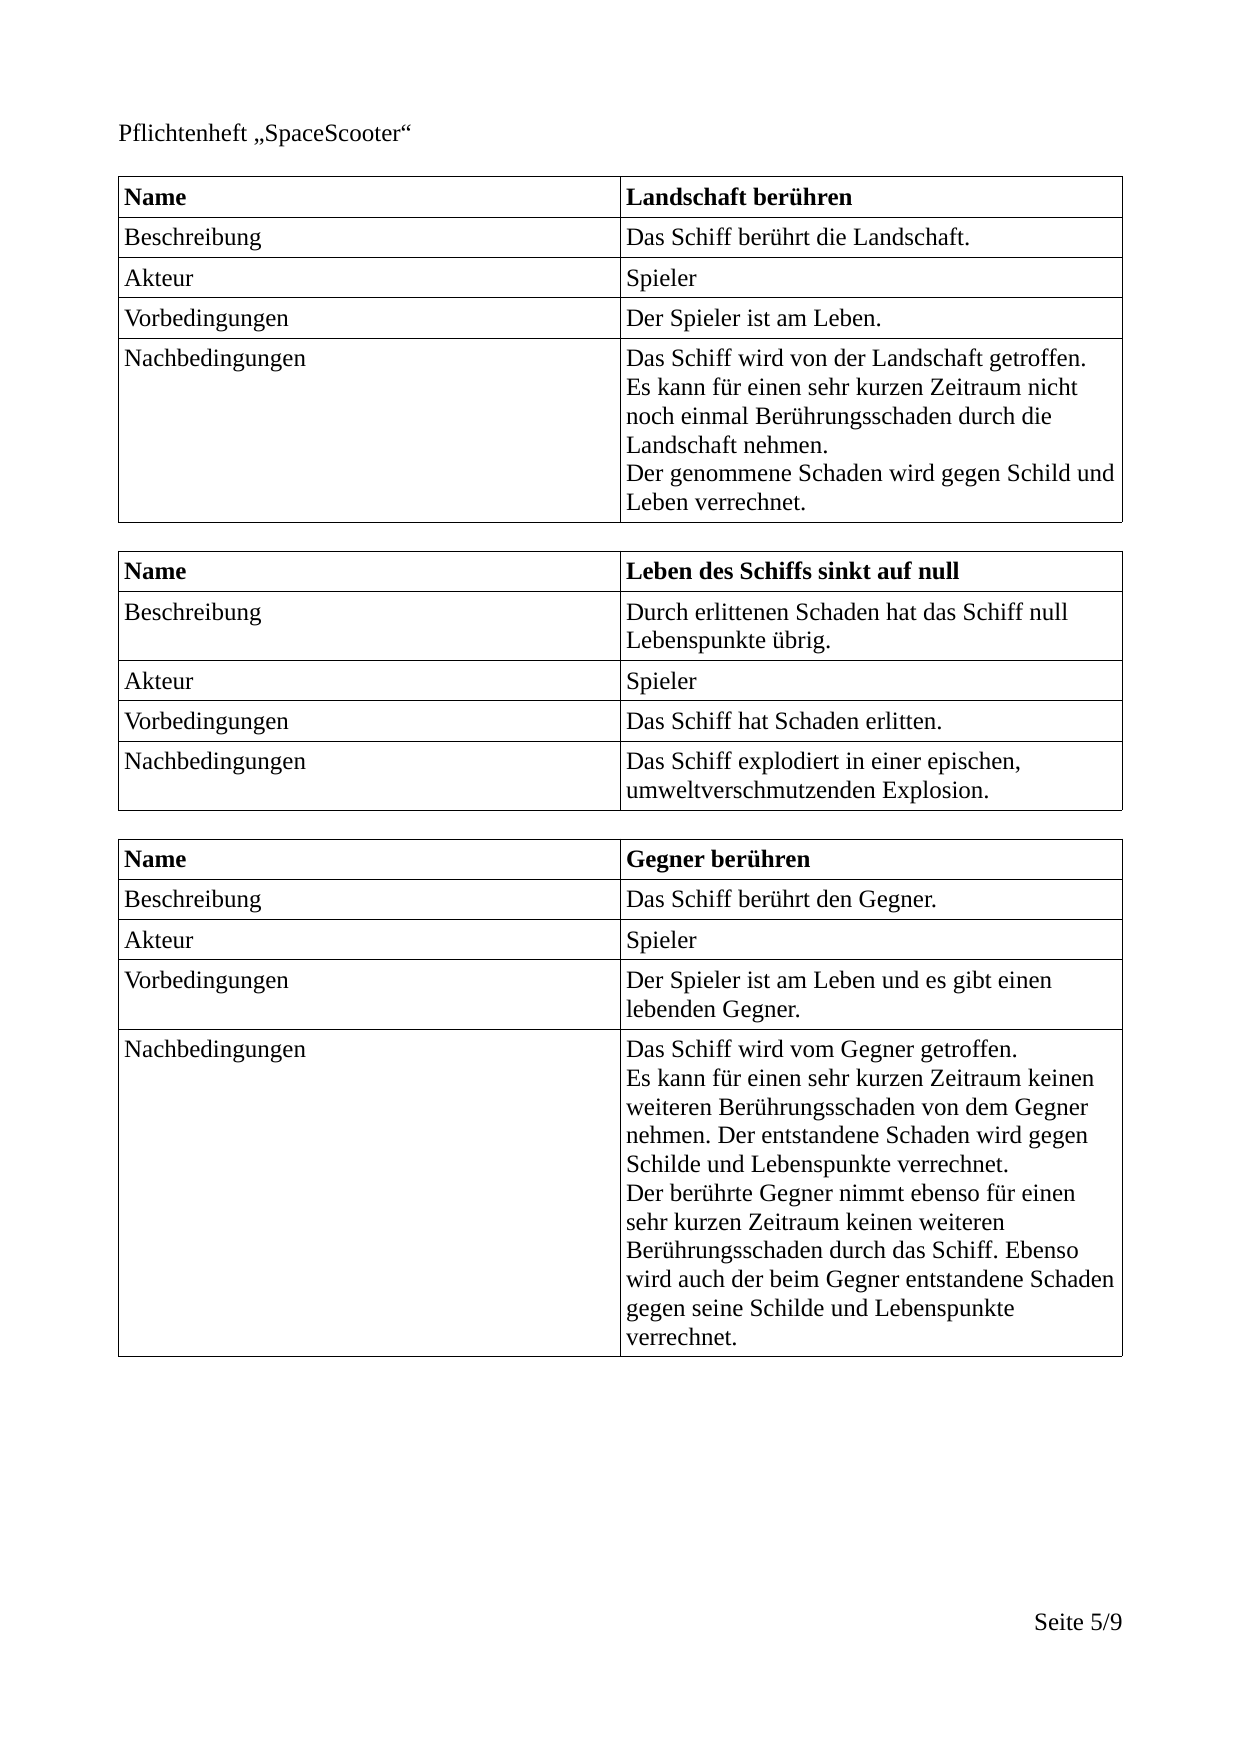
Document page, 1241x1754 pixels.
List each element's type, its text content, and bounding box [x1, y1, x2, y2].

table_cell Vorbedingungen [119, 701, 620, 741]
table_cell Das Schiff explodiert in einer epischen, umweltverschmutzenden Explosion. [621, 742, 1122, 809]
table_header Name [119, 177, 620, 217]
table_cell Vorbedingungen [119, 960, 620, 1028]
table_cell Durch erlittenen Schaden hat das Schiff null Lebenspunkte übrig. [621, 592, 1122, 660]
table_cell Beschreibung [119, 880, 620, 919]
table_cell Spieler [621, 920, 1122, 959]
table_cell Das Schiff berührt die Landschaft. [621, 218, 1122, 257]
table_cell Der Spieler ist am Leben und es gibt einen lebenden Gegner. [621, 960, 1122, 1028]
table_cell Das Schiff berührt den Gegner. [621, 880, 1122, 919]
table_cell Spieler [621, 661, 1122, 700]
table_cell Vorbedingungen [119, 298, 620, 338]
table_header Name [119, 840, 620, 879]
table_cell Das Schiff wird von der Landschaft getroffen. Es kann für einen sehr kurzen Zeitraum nicht noch einmal Berührungsschaden durch die Landschaft nehmen. Der genommene Schaden wird gegen Schild und Leben verrechnet. [621, 339, 1122, 522]
table_cell Beschreibung [119, 218, 620, 257]
table_cell Nachbedingungen [119, 742, 620, 809]
table_header Landschaft berühren [621, 177, 1122, 217]
table_cell Spieler [621, 258, 1122, 297]
table_cell Akteur [119, 920, 620, 959]
table_cell Das Schiff wird vom Gegner getroffen. Es kann für einen sehr kurzen Zeitraum keinen weiteren Berührungsschaden von dem Gegner nehmen. Der entstandene Schaden wird gegen Schilde und Lebenspunkte verrechnet. Der berührte Gegner nimmt ebenso für einen sehr kurzen Zeitraum keinen weiteren Berührungsschaden durch das Schiff. Ebenso wird auch der beim Gegner entstandene Schaden gegen seine Schilde und Lebenspunkte verrechnet. [621, 1030, 1122, 1356]
table_header Leben des Schiffs sinkt auf null [621, 552, 1122, 591]
table_cell Akteur [119, 258, 620, 297]
table_cell Nachbedingungen [119, 339, 620, 522]
table_cell Der Spieler ist am Leben. [621, 298, 1122, 338]
table_cell Akteur [119, 661, 620, 700]
table_cell Das Schiff hat Schaden erlitten. [621, 701, 1122, 741]
table_header Name [119, 552, 620, 591]
table_header Gegner berühren [621, 840, 1122, 879]
table_cell Beschreibung [119, 592, 620, 660]
table_cell Nachbedingungen [119, 1030, 620, 1356]
